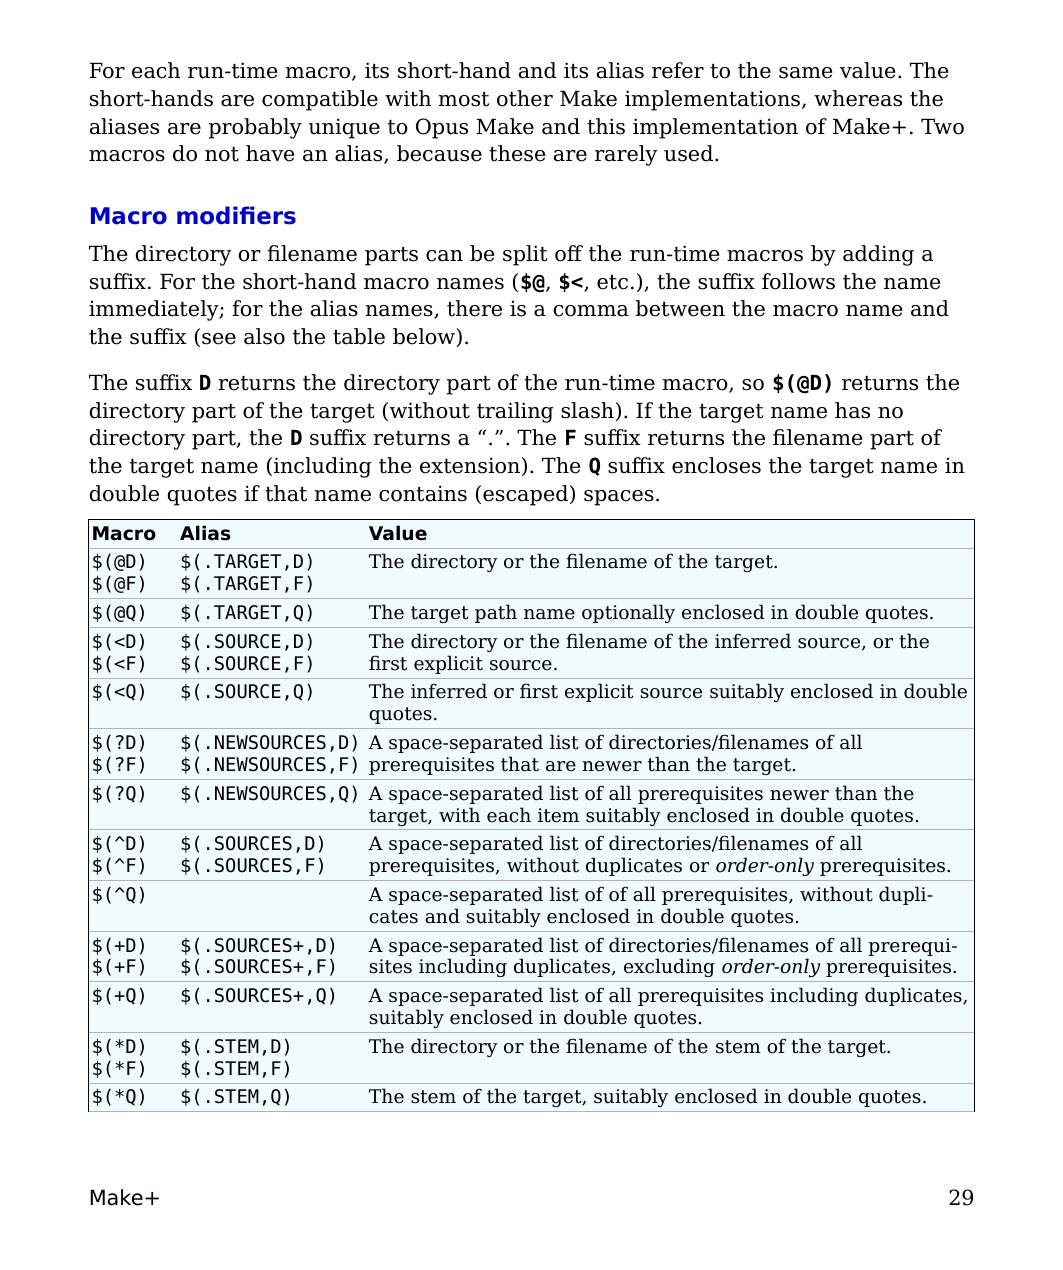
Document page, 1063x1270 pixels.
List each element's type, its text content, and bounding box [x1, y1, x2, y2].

table_header Value [366, 520, 974, 547]
subtitle Macro modifiers [88, 203, 974, 229]
table_cell A space-separated list of directories/filenames of all pre­requi­sites including duplicates, excluding order-only prerequisites. [366, 932, 974, 981]
text The suffix D returns the directory part of the run-time macro, so $(@D) returns the directory part of the target (without trailing slash). If the target name has no directory part, the D suffix returns a “.”. The F suffix returns the filename part of the target name (including the extension). The Q suffix encloses the target name in double quotes if that name contains (escaped) spaces. [88, 371, 974, 506]
table_header Alias [177, 520, 366, 547]
table_cell $(.SOURCES+,Q) [177, 982, 366, 1032]
table_cell The directory or the filename of the target. [366, 549, 974, 598]
table_cell A space-separated list of all pre­requi­sites including duplicates, suitably enclosed in double quotes. [366, 982, 974, 1032]
table_cell The target path name optionally enclosed in double quotes. [366, 599, 974, 627]
table_cell $(?D) $(?F) [89, 729, 177, 779]
table_cell $(.NEWSOURCES,Q) [177, 780, 366, 829]
table_cell $(.SOURCES+,D) $(.SOURCES+,F) [177, 932, 366, 981]
table_cell The inferred or first explicit source suitably enclosed in double quotes. [366, 679, 974, 728]
table_cell $(+Q) [89, 982, 177, 1032]
table_cell $(*Q) [89, 1084, 177, 1111]
table_cell The stem of the target, suitably enclosed in double quotes. [366, 1084, 974, 1111]
table_cell $(.SOURCES,D) $(.SOURCES,F) [177, 830, 366, 880]
table_cell $(<Q) [89, 679, 177, 728]
table_cell [177, 881, 366, 931]
table_cell $(^D) $(^F) [89, 830, 177, 880]
table_cell $(^Q) [89, 881, 177, 931]
table_cell $(*D) $(*F) [89, 1033, 177, 1082]
table_cell $(<D) $(<F) [89, 628, 177, 677]
table_cell $(.TARGET,Q) [177, 599, 366, 627]
table_cell $(.STEM,Q) [177, 1084, 366, 1111]
table_header Macro [89, 520, 177, 547]
text The directory or filename parts can be split off the run-time macros by adding a suffix. For the short-hand macro names ($@, $<, etc.), the suffix follows the name immediately; for the alias names, there is a comma between the macro name and the suffix (see also the table below). [88, 242, 974, 349]
table_cell $(.NEWSOURCES,D) $(.NEWSOURCES,F) [177, 729, 366, 779]
table_cell $(@D) $(@F) [89, 549, 177, 598]
table_cell A space-separated list of all prerequisites newer than the target, with each item suitably enclosed in double quotes. [366, 780, 974, 829]
table_cell $(.SOURCE,D) $(.SOURCE,F) [177, 628, 366, 677]
table_cell A space-separated list of of all pre­requi­sites, without dupli­cates and suitably enclosed in double quotes. [366, 881, 974, 931]
table_cell $(.STEM,D) $(.STEM,F) [177, 1033, 366, 1082]
table_cell A space-separated list of directories/filenames of all prerequisites that are newer than the target. [366, 729, 974, 779]
table_cell $(.TARGET,D) $(.TARGET,F) [177, 549, 366, 598]
table_cell $(+D) $(+F) [89, 932, 177, 981]
table_cell The directory or the filename of the stem of the target. [366, 1033, 974, 1082]
table_cell $(.SOURCE,Q) [177, 679, 366, 728]
text For each run-time macro, its short-hand and its alias refer to the same value. The short-hands are compatible with most other Make implementations, whereas the aliases are probably unique to Opus Make and this implementation of Make+. Two macros do not have an alias, because these are rarely used. [88, 59, 974, 167]
table_cell A space-separated list of directories/filenames of all prerequisites, without duplicates or order-only prerequisites. [366, 830, 974, 880]
table_cell $(@Q) [89, 599, 177, 627]
table_cell $(?Q) [89, 780, 177, 829]
table_cell The directory or the filename of the inferred source, or the first explicit source. [366, 628, 974, 677]
